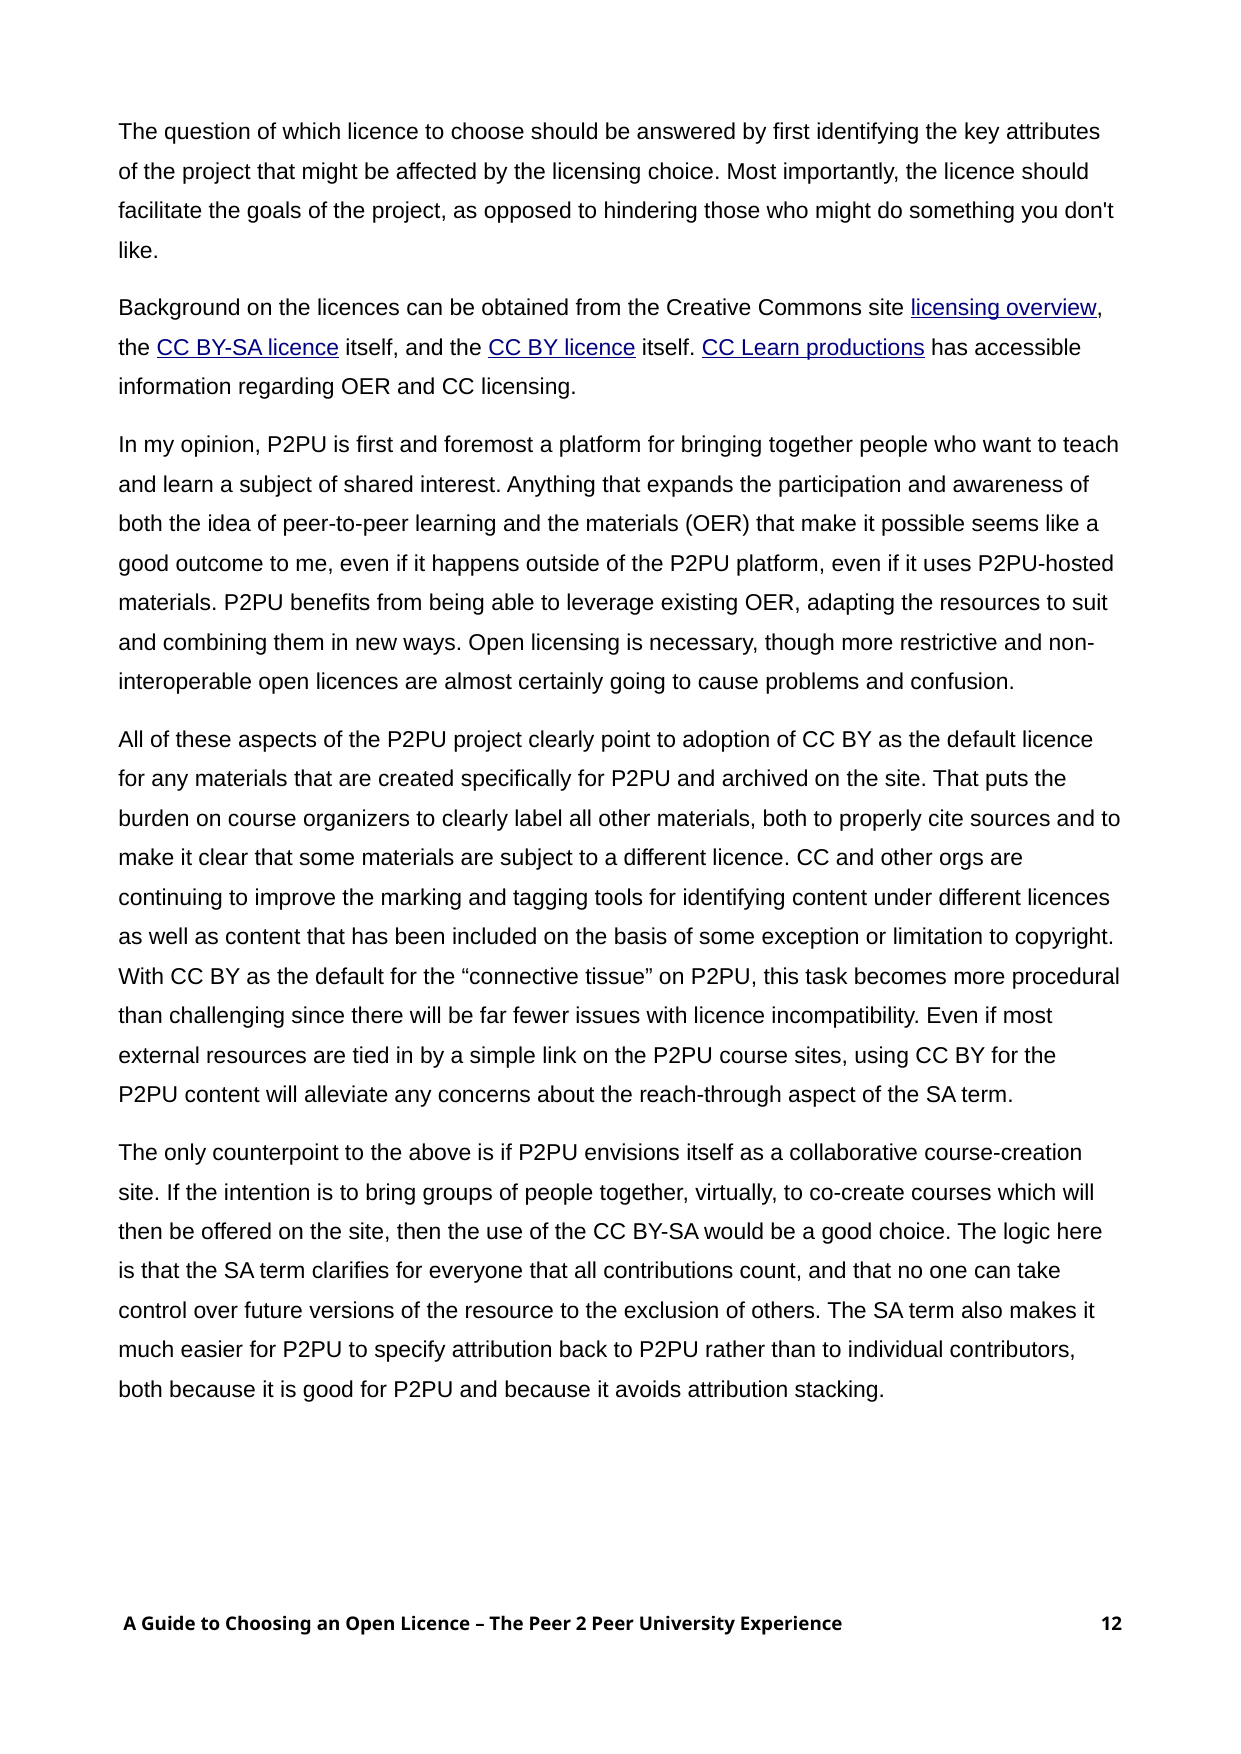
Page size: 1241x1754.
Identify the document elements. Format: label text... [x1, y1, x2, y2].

text The only counterpoint to the above is if P2PU envisions itself as a collaborative course-creation site. If the intention is to bring groups of people together, virtually, to co-create courses which will then be offered on the site, then the use of the CC BY-SA would be a good choice. The logic here is that the SA term clarifies for everyone that all contributions count, and that no one can take control over future versions of the resource to the exclusion of others. The SA term also makes it much easier for P2PU to specify attribution back to P2PU rather than to individual contributors, both because it is good for P2PU and because it avoids attribution stacking. [118, 1139, 1122, 1402]
text In my opinion, P2PU is first and foremost a platform for bringing together people who want to teach and learn a subject of shared interest. Anything that expands the participation and awareness of both the idea of peer-to-peer learning and the materials (OER) that make it possible seems like a good outcome to me, even if it happens outside of the P2PU platform, even if it uses P2PU-hosted materials. P2PU benefits from being able to leverage existing OER, adapting the resources to suit and combining them in new ways. Open licensing is necessary, though more restrictive and non-interoperable open licences are almost certainly going to cause problems and confusion. [118, 431, 1122, 694]
text The question of which licence to choose should be answered by first identifying the key attributes of the project that might be affected by the licensing choice. Most importantly, the licence should facilitate the goals of the project, as opposed to hindering those who might do something you don't like. [118, 118, 1122, 263]
text All of these aspects of the P2PU project clearly point to adoption of CC BY as the default licence for any materials that are created specifically for P2PU and archived on the site. That puts the burden on course organizers to clearly label all other materials, both to properly cite sources and to make it clear that some materials are subject to a different licence. CC and other orgs are continuing to improve the marking and tagging tools for identifying content under different licences as well as content that has been included on the basis of some exception or limitation to copyright. With CC BY as the default for the “connective tissue” on P2PU, this task becomes more procedural than challenging since there will be far fewer issues with licence incompatibility. Even if most external resources are tied in by a simple link on the P2PU course sites, using CC BY for the P2PU content will alleviate any concerns about the reach-through aspect of the SA term. [118, 726, 1122, 1107]
text Background on the licences can be obtained from the Creative Commons site licensing overview, the CC BY-SA licence itself, and the CC BY licence itself. CC Learn productions has accessible information regarding OER and CC licensing. [118, 294, 1122, 400]
